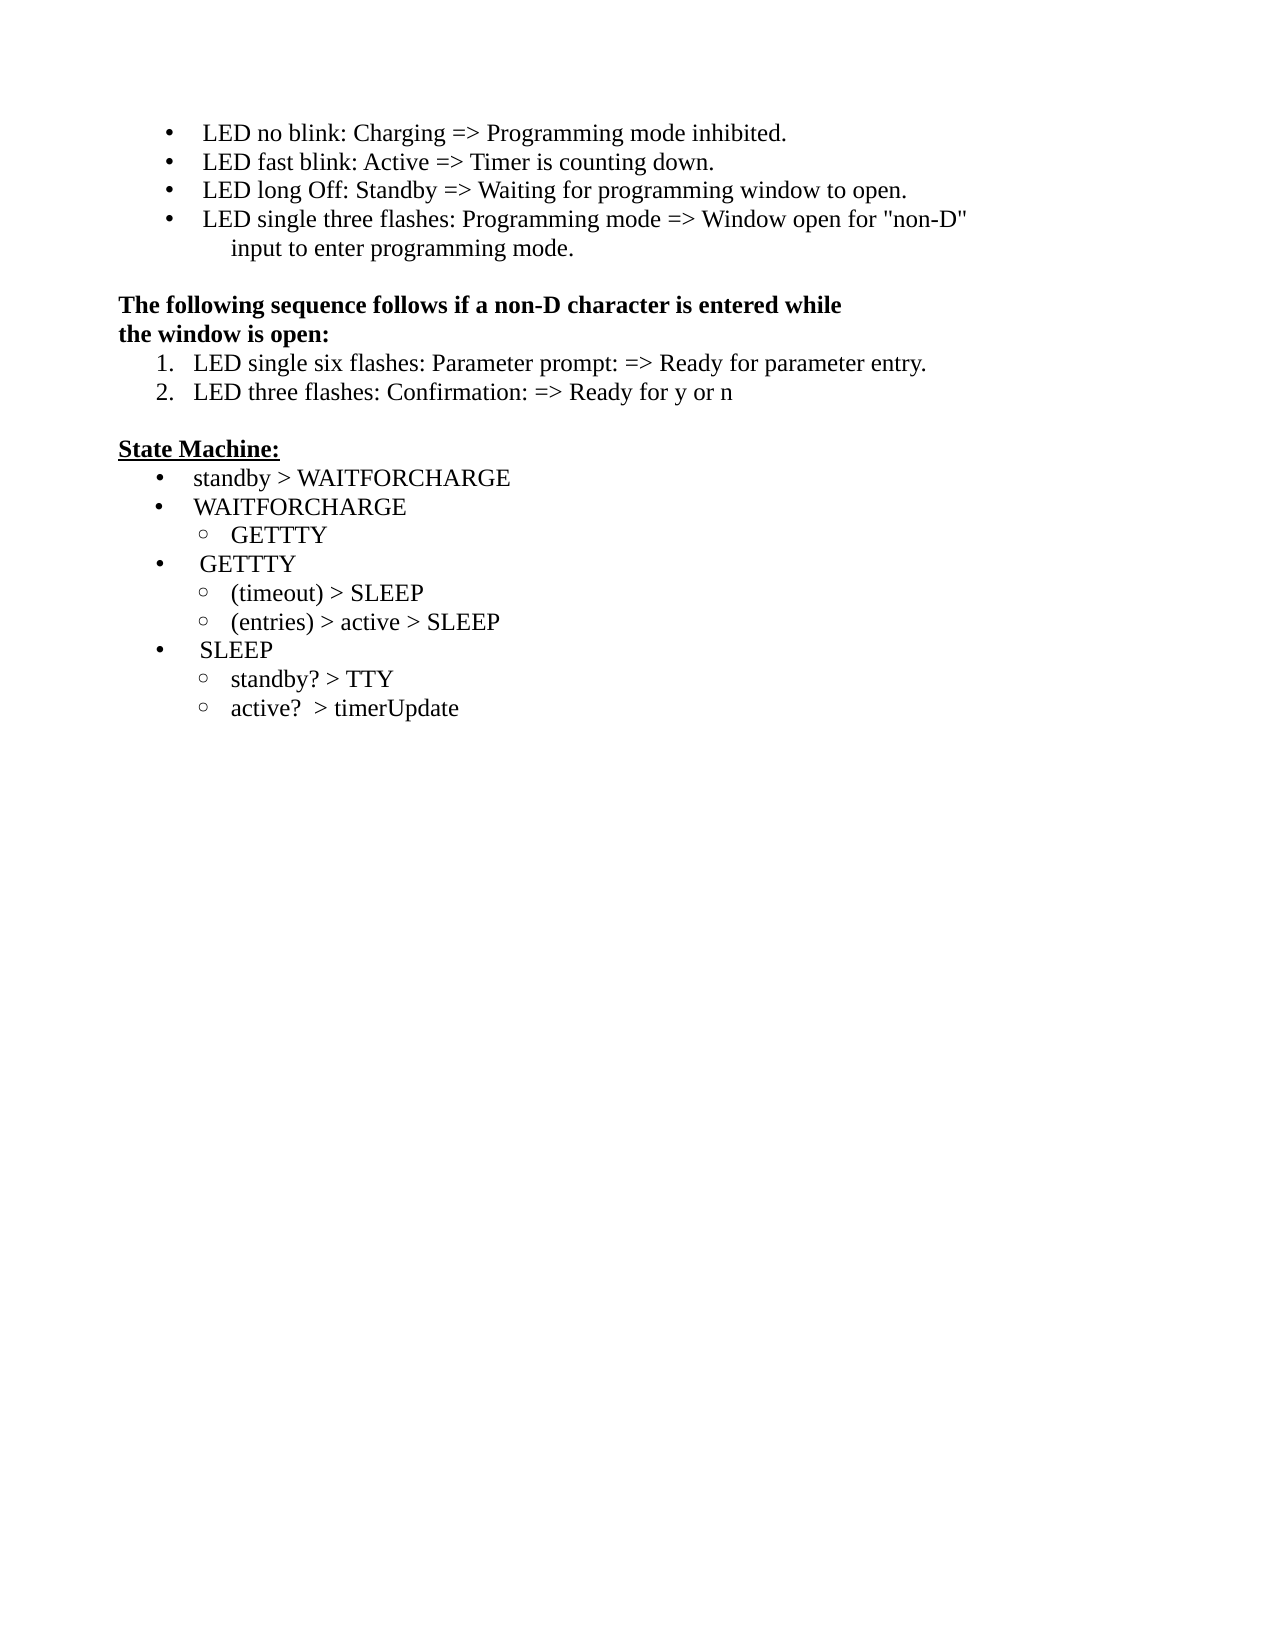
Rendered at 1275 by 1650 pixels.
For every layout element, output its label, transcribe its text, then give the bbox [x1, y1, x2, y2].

list input to enter programming mode. [53, 233, 1157, 262]
text State Machine: [118, 434, 1157, 463]
list (entries) > active > SLEEP [193, 607, 1157, 636]
list LED fast blink: Active => Timer is counting down. [165, 147, 1157, 176]
list standby? > TTY [193, 664, 1157, 693]
list LED single three flashes: Programming mode => Window open for "non-D" [165, 204, 1157, 233]
text The following sequence follows if a non-D character is entered while [118, 291, 1157, 319]
list active? > timerUpdate [193, 693, 1157, 722]
list GETTTY [193, 521, 1157, 549]
list GETTTY [156, 549, 1157, 578]
text the window is open: [118, 319, 1157, 348]
list LED single six flashes: Parameter prompt: => Ready for parameter entry. [156, 348, 1157, 377]
list LED no blink: Charging => Programming mode inhibited. [165, 118, 1157, 147]
list SLEEP [156, 636, 1157, 664]
list standby > WAITFORCHARGE [156, 463, 1157, 492]
list LED three flashes: Confirmation: => Ready for y or n [156, 377, 1157, 406]
list WAITFORCHARGE [154, 492, 1157, 521]
list LED long Off: Standby => Waiting for programming window to open. [165, 176, 1157, 204]
list (timeout) > SLEEP [193, 578, 1157, 607]
